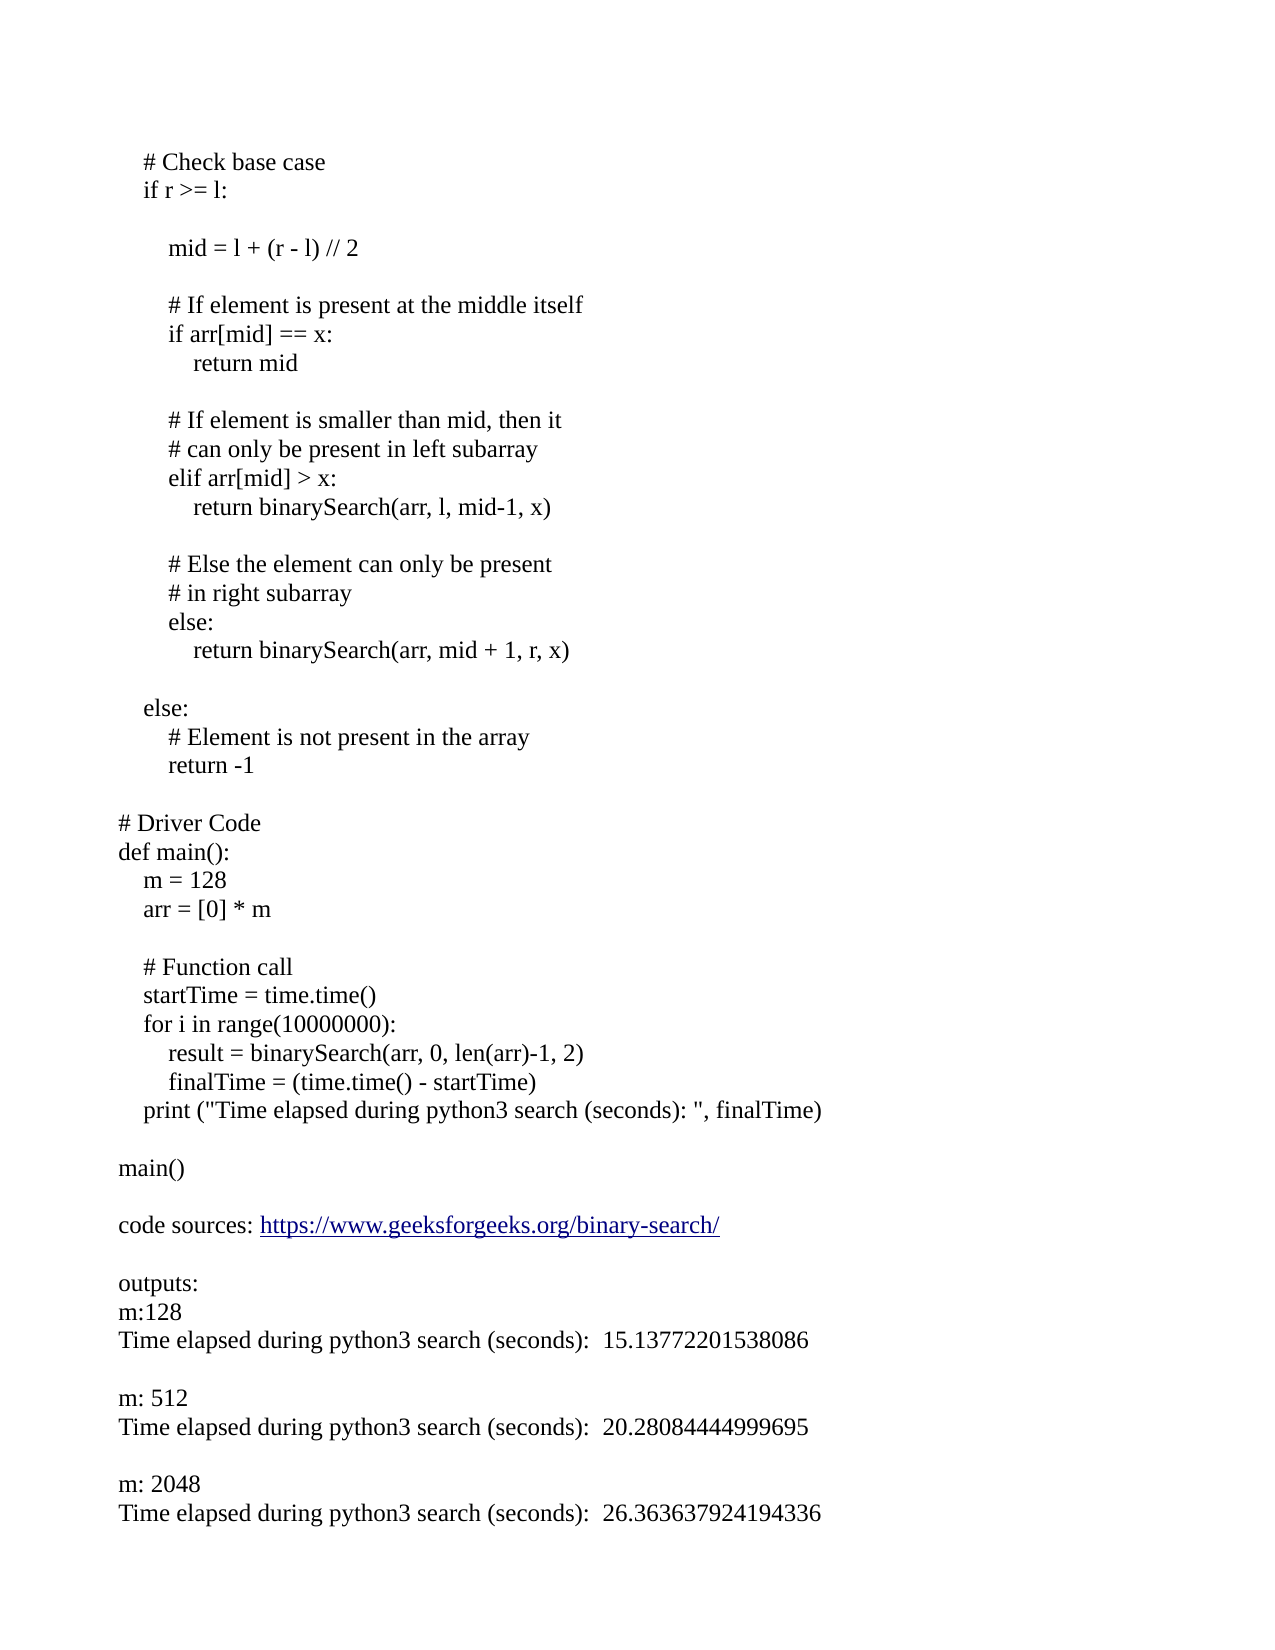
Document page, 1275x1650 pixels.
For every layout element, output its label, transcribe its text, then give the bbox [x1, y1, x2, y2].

text # Check base case [118, 147, 1157, 176]
text elif arr[mid] > x: [118, 463, 1157, 492]
text # If element is present at the middle itself [118, 291, 1157, 319]
text outputs: [118, 1268, 1157, 1297]
text m = 128 [118, 866, 1157, 894]
text # Element is not present in the array [118, 722, 1157, 751]
text m:128 [118, 1297, 1157, 1326]
text def main(): [118, 837, 1157, 866]
text return -1 [118, 751, 1157, 779]
text m: 2048 [118, 1469, 1157, 1498]
text startTime = time.time() [118, 981, 1157, 1009]
text print ("Time elapsed during python3 search (seconds): ", finalTime) [118, 1096, 1157, 1124]
text # Function call [118, 952, 1157, 981]
text main() [118, 1153, 1157, 1182]
text Time elapsed during python3 search (seconds): 15.13772201538086 [118, 1326, 1157, 1354]
text finalTime = (time.time() - startTime) [118, 1067, 1157, 1096]
text arr = [0] * m [118, 894, 1157, 923]
text # in right subarray [118, 578, 1157, 607]
text Time elapsed during python3 search (seconds): 20.28084444999695 [118, 1412, 1157, 1441]
text Time elapsed during python3 search (seconds): 26.363637924194336 [118, 1498, 1157, 1527]
text code sources: https://www.geeksforgeeks.org/binary-search/ [118, 1211, 1157, 1239]
text if arr[mid] == x: [118, 319, 1157, 348]
text m: 512 [118, 1383, 1157, 1412]
text # can only be present in left subarray [118, 434, 1157, 463]
text else: [118, 607, 1157, 636]
text for i in range(10000000): [118, 1009, 1157, 1038]
text return binarySearch(arr, l, mid-1, x) [118, 492, 1157, 521]
text result = binarySearch(arr, 0, len(arr)-1, 2) [118, 1038, 1157, 1067]
text else: [118, 693, 1157, 722]
text # Else the element can only be present [118, 549, 1157, 578]
text # Driver Code [118, 808, 1157, 837]
text # If element is smaller than mid, then it [118, 406, 1157, 434]
text return binarySearch(arr, mid + 1, r, x) [118, 636, 1157, 664]
text return mid [118, 348, 1157, 377]
text if r >= l: [118, 176, 1157, 204]
text mid = l + (r - l) // 2 [118, 233, 1157, 262]
